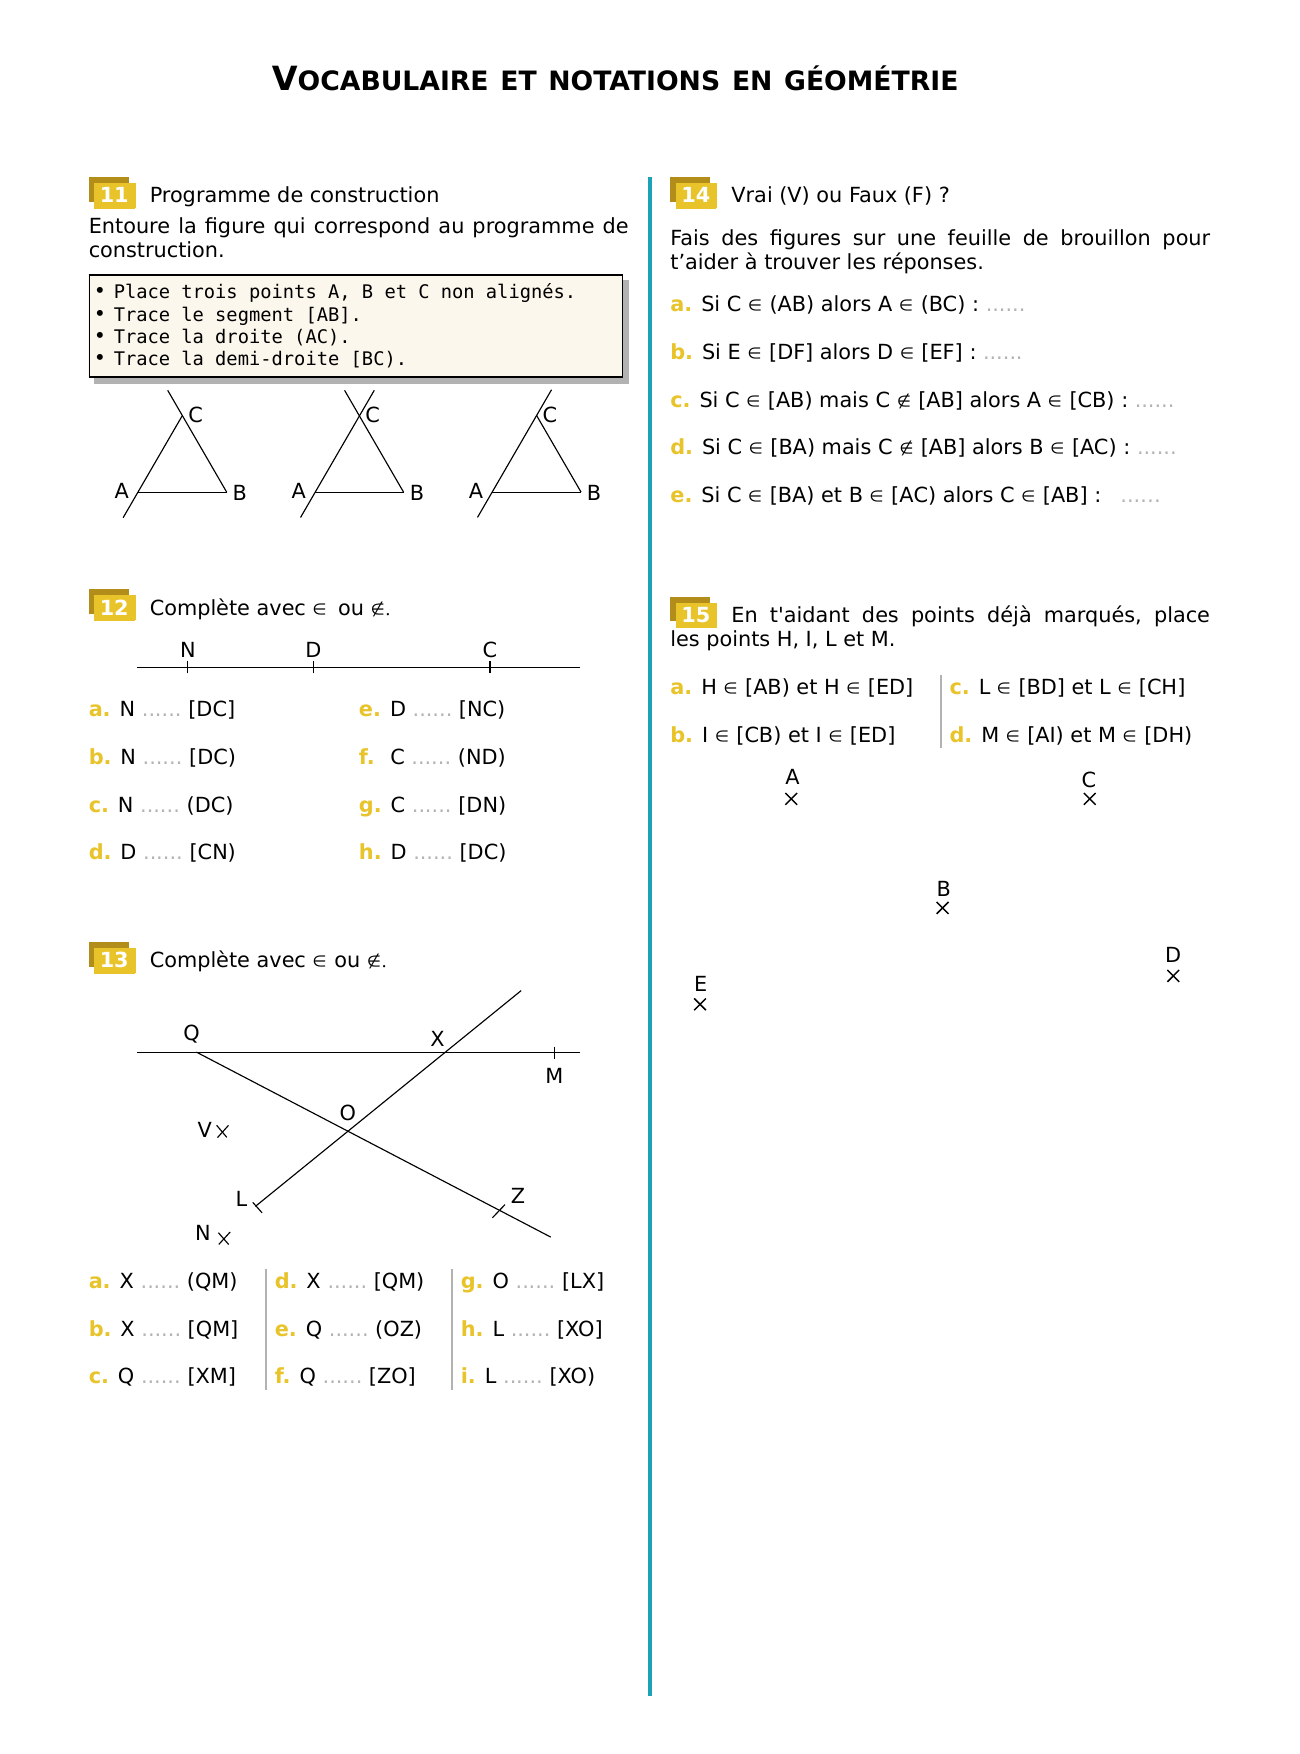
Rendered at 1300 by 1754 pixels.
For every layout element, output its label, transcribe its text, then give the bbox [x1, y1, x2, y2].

list D ...... [DC) [359, 840, 629, 865]
subtitle Vrai (V) ou Faux (F) ? [710, 177, 1211, 208]
subtitle Complète avec  ou ∉. [129, 589, 629, 620]
text Fais des figures sur une feuille de brouillon pour t’aider à trouver les réponses. [670, 226, 1211, 274]
list N ...... (DC) [88, 793, 359, 817]
subtitle En t'aidant des points déjà marqués, place les points H, I, L et M. [670, 597, 1211, 652]
list Si C  [BA) et B  [AC) alors C  [AB] : ...… [670, 483, 1211, 507]
list D ...... [NC) [359, 697, 629, 721]
list I  [CB) et I  [ED] [670, 723, 932, 747]
list L ...... [XO] [461, 1317, 629, 1341]
list Trace le segment [AB]. [90, 297, 622, 319]
list L ...... [XO) [461, 1364, 629, 1389]
list Si E  [DF] alors D  [EF] : ...... [670, 340, 1211, 364]
list L  [BD] et L  [CH] [949, 675, 1211, 699]
list C ...... (ND) [359, 745, 629, 769]
list D ...... [CN) [88, 840, 359, 865]
list Place trois points A, B et C non alignés. [90, 276, 622, 297]
list Si C  [BA) mais C ∉ [AB] alors B  [AC) : ...... [670, 435, 1211, 460]
list N ...... [DC) [88, 745, 359, 769]
list X ...... (QM) [88, 1269, 257, 1293]
subtitle Complète avec  ou ∉. [129, 942, 629, 973]
list Si C  (AB) alors A  (BC) : ...... [670, 292, 1211, 316]
list Q ...... [ZO] [274, 1364, 443, 1389]
list Q ...... [XM] [88, 1364, 257, 1389]
list Q ...... (OZ) [274, 1317, 443, 1341]
list H  [AB) et H  [ED] [670, 675, 932, 699]
list Trace la droite (AC). [90, 319, 622, 341]
list N ...... [DC] [88, 697, 359, 721]
list X ...... [QM) [274, 1269, 443, 1293]
list Trace la demi-droite [BC). [90, 341, 622, 376]
list Programme de construction [129, 177, 629, 208]
list M  [AI) et M  [DH) [949, 723, 1211, 747]
list X ...... [QM] [88, 1317, 257, 1341]
text Entoure la figure qui correspond au programme de construction. [88, 214, 629, 262]
list O ...... [LX] [461, 1269, 629, 1293]
list C ...... [DN) [359, 793, 629, 817]
list Si C  [AB) mais C ∉ [AB] alors A  [CB) : ...... [670, 388, 1211, 412]
